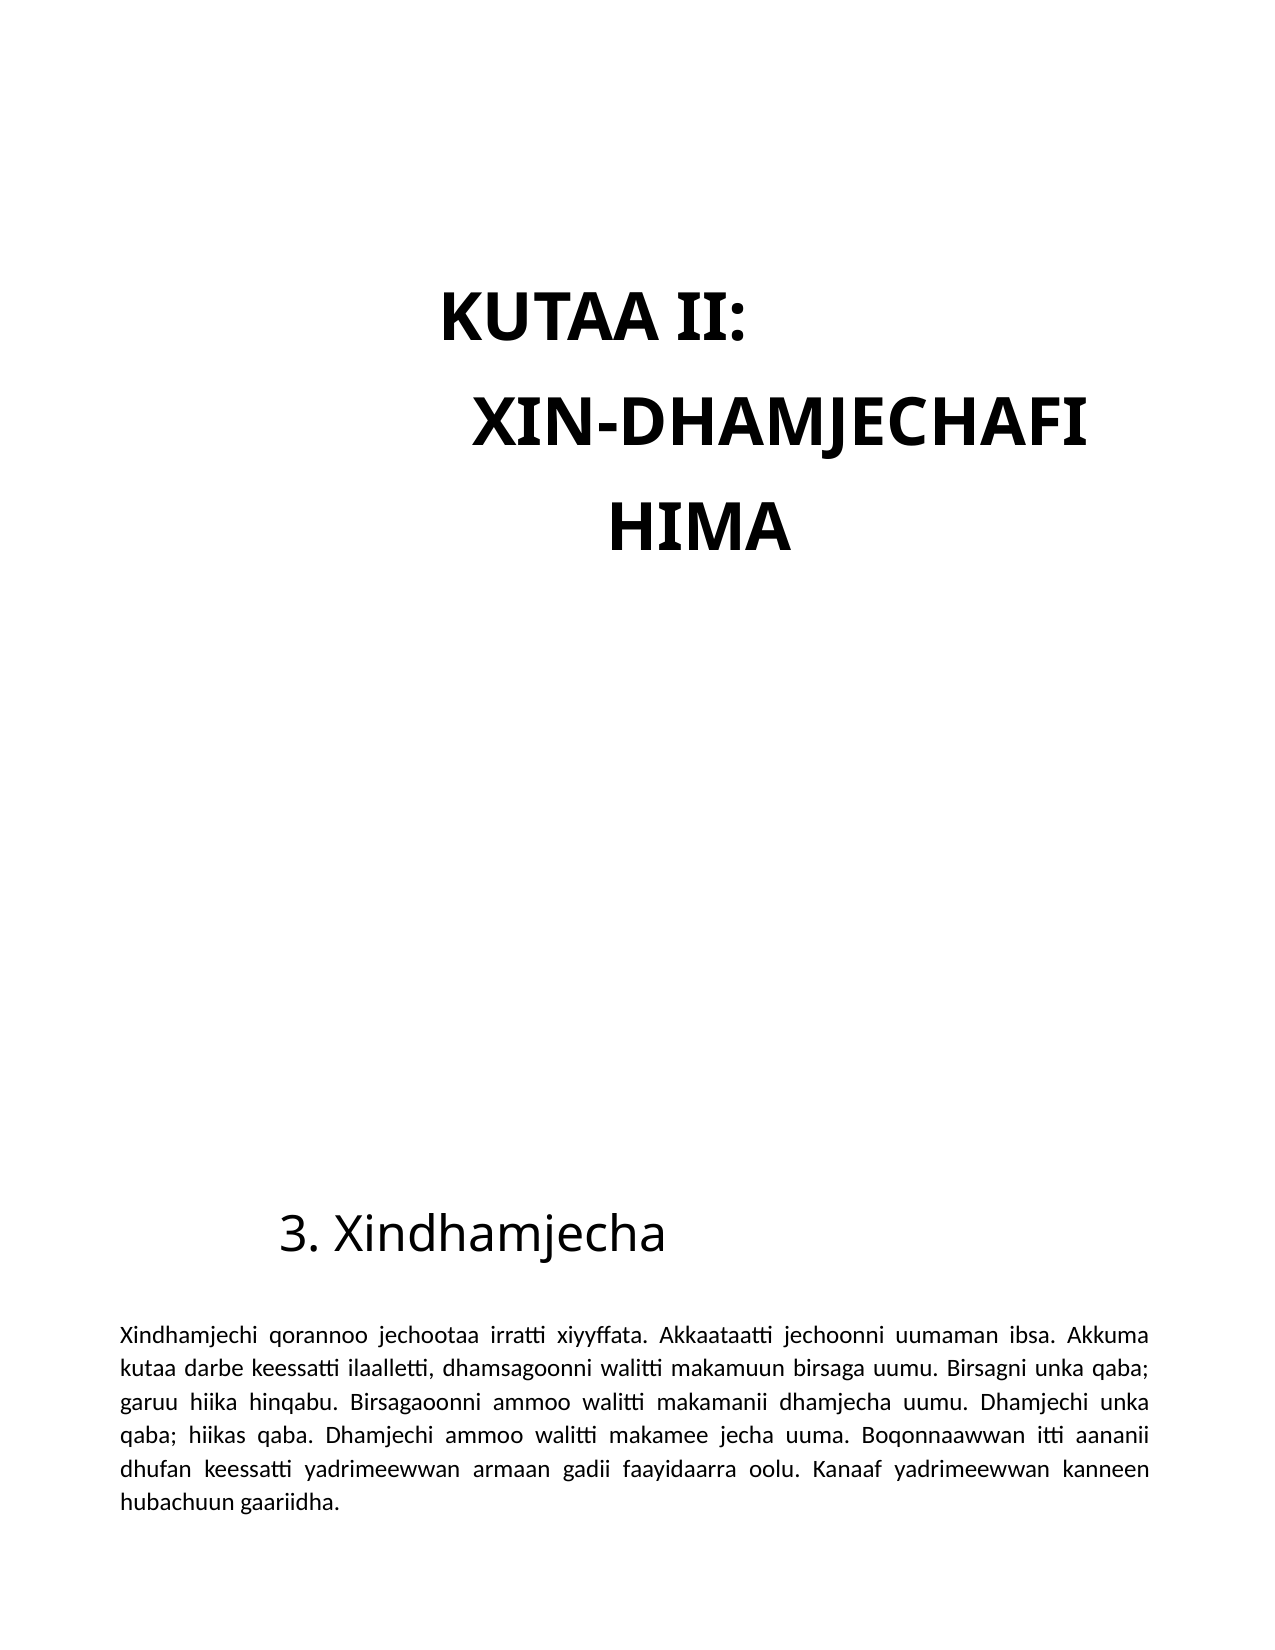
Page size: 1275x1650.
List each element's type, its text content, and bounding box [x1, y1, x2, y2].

text KUTAA II: [438, 269, 1157, 359]
text Xindhamjechi qorannoo jechootaa irratti xiyyffata. Akkaataatti jechoonni uumaman ibsa. Akkuma kutaa darbe keessatti ilaalletti, dhamsagoonni walitti makamuun birsaga uumu. Birsagni unka qaba; garuu hiika hinqabu. Birsagaoonni ammoo walitti makamanii dhamjecha uumu. Dhamjechi unka qaba; hiikas qaba. Dhamjechi ammoo walitti makamee jecha uuma. Boqonnaawwan itti aananii dhufan keessatti yadrimeewwan armaan gadii faayidaarra oolu. Kanaaf yadrimeewwan kanneen hubachuun gaariidha. [120, 1319, 1151, 1517]
text HIMA [258, 479, 1157, 570]
text XIN-DHAMJECHAFI [118, 374, 1123, 465]
subtitle 3. Xindhamjecha [279, 1198, 1157, 1266]
